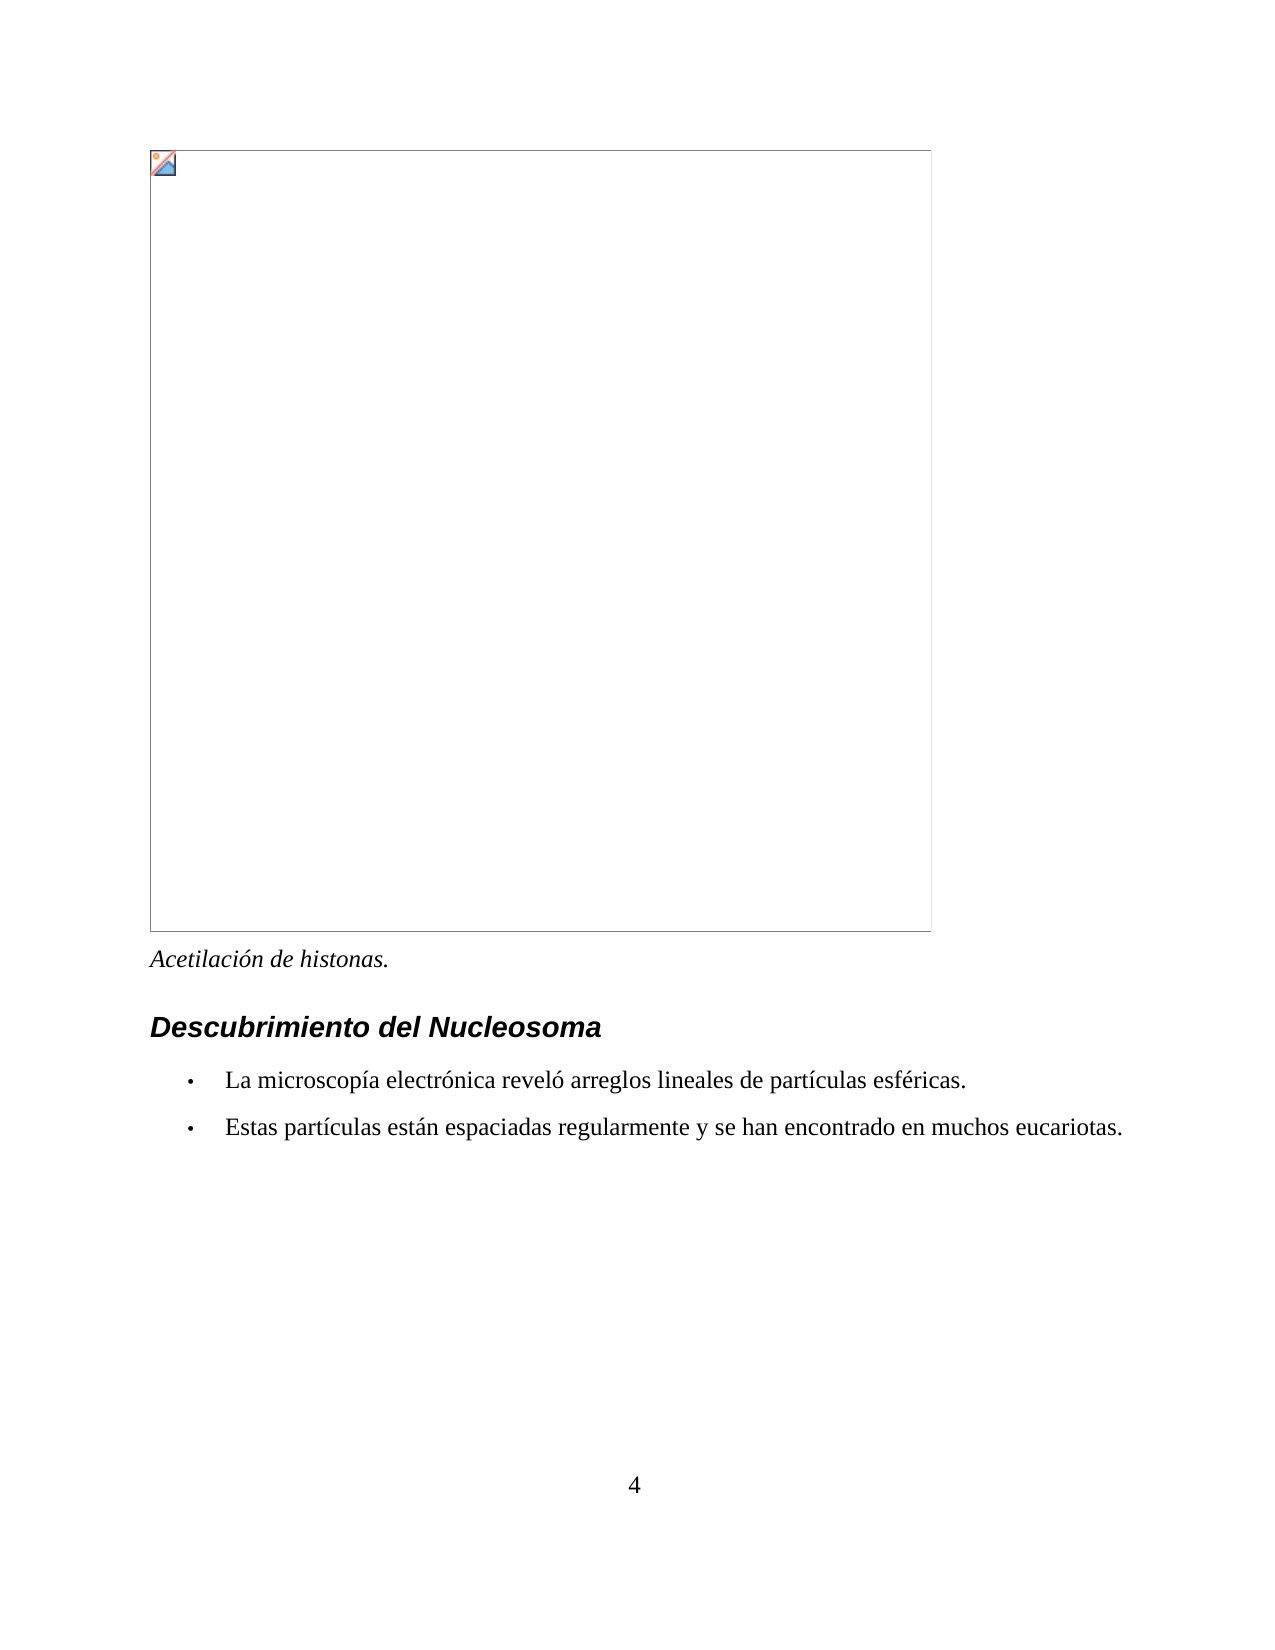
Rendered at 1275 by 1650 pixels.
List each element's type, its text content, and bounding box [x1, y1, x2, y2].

text Acetilación de histonas. [150, 944, 1125, 972]
list Estas partículas están espaciadas regularmente y se han encontrado en muchos eucariotas. [187, 1112, 1125, 1140]
subtitle Descubrimiento del Nucleosoma [150, 1010, 1125, 1043]
list La microscopía electrónica reveló arreglos lineales de partículas esféricas. [187, 1065, 1125, 1094]
